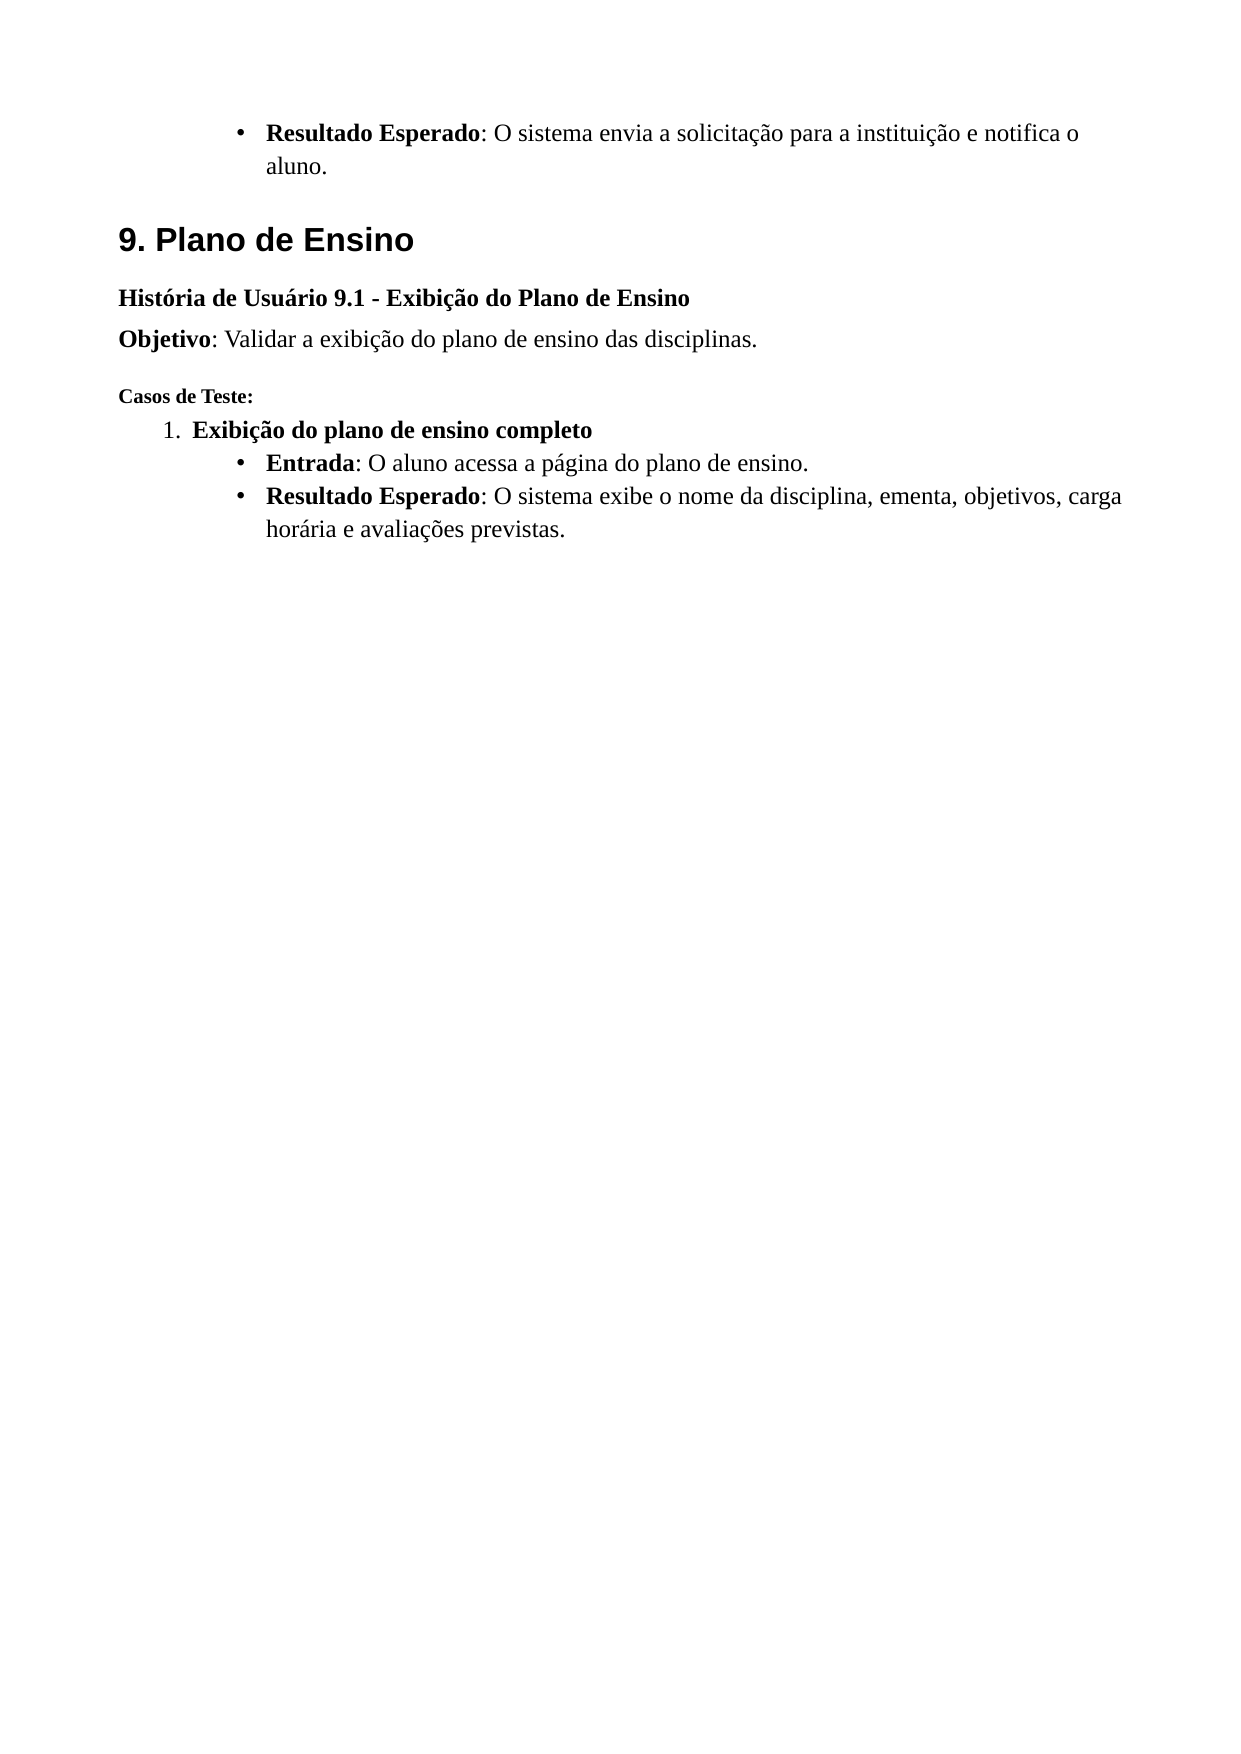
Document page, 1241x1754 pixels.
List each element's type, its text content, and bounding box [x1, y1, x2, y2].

subtitle Casos de Teste: [118, 384, 1122, 408]
subtitle História de Usuário 9.1 - Exibição do Plano de Ensino [118, 283, 1122, 312]
subtitle 9. Plano de Ensino [118, 219, 1122, 258]
list Resultado Esperado: O sistema exibe o nome da disciplina, ementa, objetivos, carga horária e avaliações previstas. [236, 481, 1122, 542]
text Objetivo: Validar a exibição do plano de ensino das disciplinas. [118, 324, 1122, 353]
list Exibição do plano de ensino completo [162, 415, 1122, 443]
list Entrada: O aluno acessa a página do plano de ensino. [236, 448, 1122, 476]
list Resultado Esperado: O sistema envia a solicitação para a instituição e notifica o aluno. [236, 118, 1122, 180]
